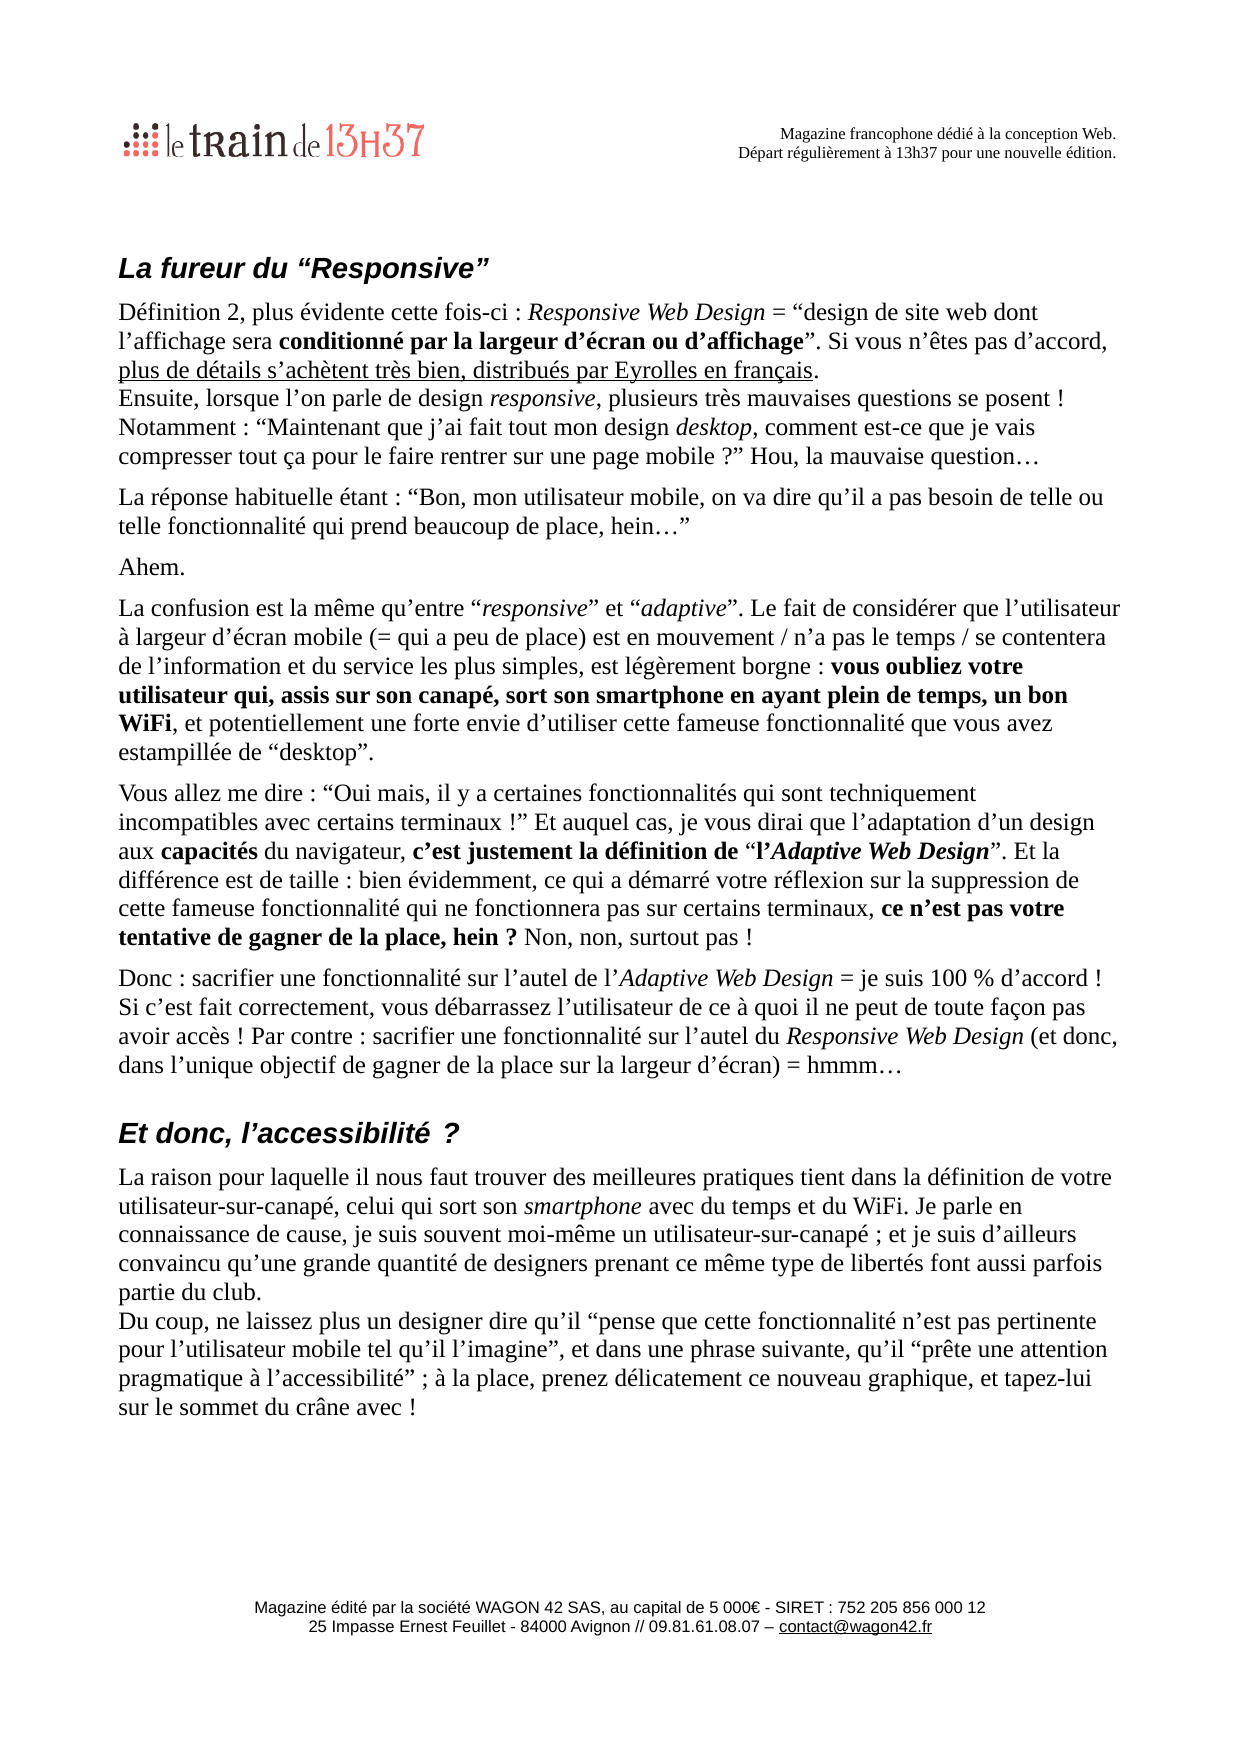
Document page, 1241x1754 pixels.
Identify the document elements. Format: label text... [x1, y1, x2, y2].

text La réponse habituelle étant : “Bon, mon utilisateur mobile, on va dire qu’il a pas besoin de telle ou telle fonctionnalité qui prend beaucoup de place, hein…” [118, 482, 1122, 540]
text La confusion est la même qu’entre “responsive” et “adaptive”. Le fait de considérer que l’utilisateur à largeur d’écran mobile (= qui a peu de place) est en mouvement / n’a pas le temps / se contentera de l’information et du service les plus simples, est légèrement borgne : vous oubliez votre utilisateur qui, assis sur son canapé, sort son smartphone en ayant plein de temps, un bon WiFi, et potentiellement une forte envie d’utiliser cette fameuse fonctionnalité que vous avez estampillée de “desktop”. [118, 593, 1122, 766]
text Ahem. [118, 552, 1122, 581]
subtitle La fureur du “Responsive” [118, 251, 1122, 285]
text Du coup, ne laissez plus un designer dire qu’il “pense que cette fonctionnalité n’est pas pertinente pour l’utilisateur mobile tel qu’il l’imagine”, et dans une phrase suivante, qu’il “prête une attention pragmatique à l’accessibilité” ; à la place, prenez délicatement ce nouveau graphique, et tapez-lui sur le sommet du crâne avec ! [118, 1306, 1122, 1421]
picture [123, 123, 425, 157]
text Ensuite, lorsque l’on parle de design responsive, plusieurs très mauvaises questions se posent ! Notamment : “Maintenant que j’ai fait tout mon design desktop, comment est-ce que je vais compresser tout ça pour le faire rentrer sur une page mobile ?” Hou, la mauvaise question… [118, 383, 1122, 470]
text Vous allez me dire : “Oui mais, il y a certaines fonctionnalités qui sont techniquement incompatibles avec certains terminaux !” Et auquel cas, je vous dirai que l’adaptation d’un design aux capacités du navigateur, c’est justement la définition de “l’Adaptive Web Design”. Et la différence est de taille : bien évidemment, ce qui a démarré votre réflexion sur la suppression de cette fameuse fonctionnalité qui ne fonctionnera pas sur certains terminaux, ce n’est pas votre tentative de gagner de la place, hein ? Non, non, surtout pas ! [118, 778, 1122, 951]
text Donc : sacrifier une fonctionnalité sur l’autel de l’Adaptive Web Design = je suis 100 % d’accord ! Si c’est fait correctement, vous débarrassez l’utilisateur de ce à quoi il ne peut de toute façon pas avoir accès ! Par contre : sacrifier une fonctionnalité sur l’autel du Responsive Web Design (et donc, dans l’unique objectif de gagner de la place sur la largeur d’écran) = hmmm… [118, 963, 1122, 1078]
text La raison pour laquelle il nous faut trouver des meilleures pratiques tient dans la définition de votre utilisateur-sur-canapé, celui qui sort son smartphone avec du temps et du WiFi. Je parle en connaissance de cause, je suis souvent moi-même un utilisateur-sur-canapé ; et je suis d’ailleurs convaincu qu’une grande quantité de designers prenant ce même type de libertés font aussi parfois partie du club. [118, 1162, 1122, 1306]
text Définition 2, plus évidente cette fois-ci : Responsive Web Design = “design de site web dont l’affichage sera conditionné par la largeur d’écran ou d’affichage”. Si vous n’êtes pas d’accord, plus de détails s’achètent très bien, distribués par Eyrolles en français. [118, 297, 1122, 383]
subtitle Et donc, l’accessibilité ? [118, 1116, 1122, 1149]
